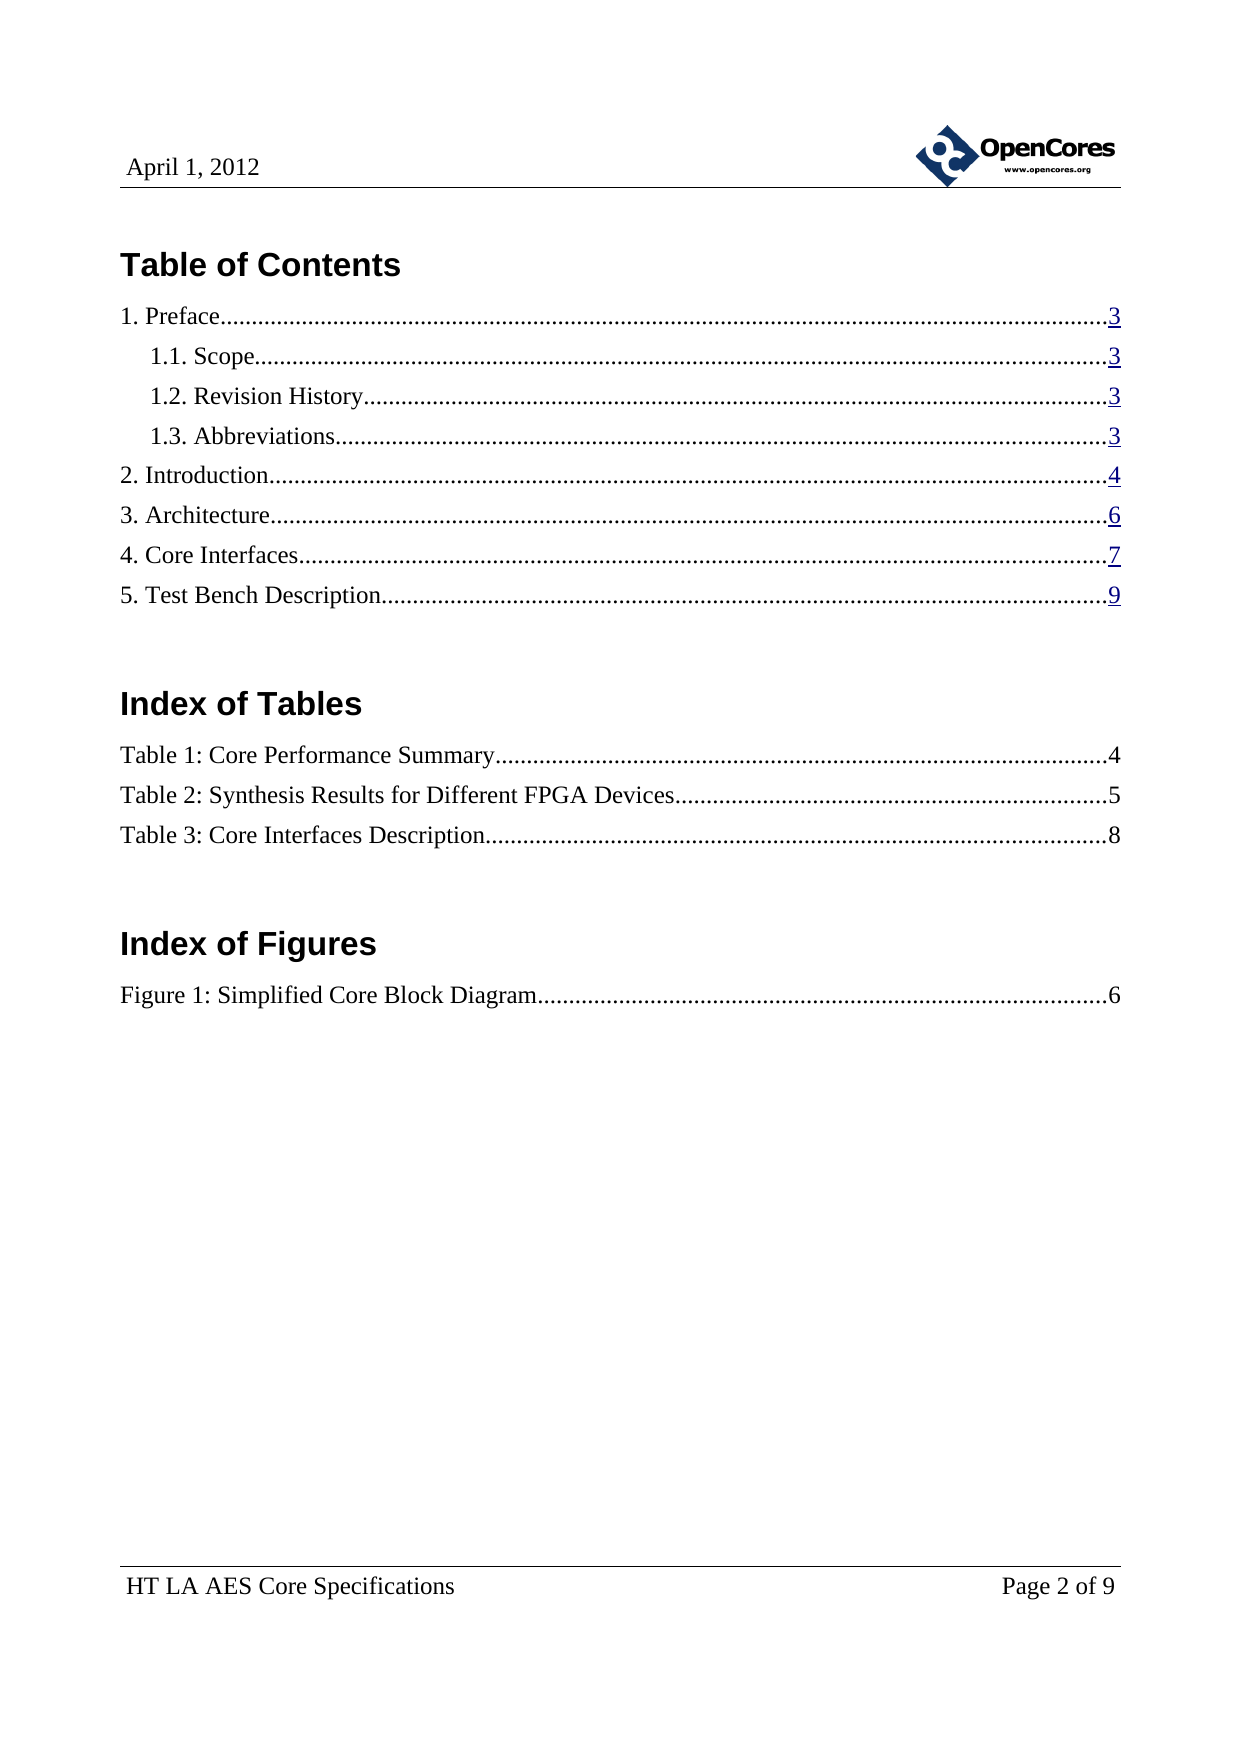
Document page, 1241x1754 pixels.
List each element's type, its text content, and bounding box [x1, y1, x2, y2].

text 3. Architecture 6 [120, 501, 1121, 529]
text 1.3. Abbreviations 3 [149, 422, 1121, 449]
text Table 1: Core Performance Summary 4 [120, 741, 1121, 769]
text 2. Introduction 4 [120, 462, 1121, 489]
subtitle Table of Contents [120, 247, 1121, 284]
subtitle Index of Figures [120, 926, 1121, 963]
text Figure 1: Simplified Core Block Diagram 6 [120, 981, 1121, 1009]
text Table 3: Core Interfaces Description 8 [120, 821, 1121, 849]
picture [915, 125, 1115, 187]
subtitle Index of Tables [120, 686, 1121, 723]
text 1. Preface 3 [120, 302, 1121, 330]
text 1.1. Scope 3 [149, 342, 1121, 370]
text 5. Test Bench Description 9 [120, 581, 1121, 609]
text 1.2. Revision History 3 [149, 382, 1121, 410]
text 4. Core Interfaces 7 [120, 541, 1121, 569]
text Table 2: Synthesis Results for Different FPGA Devices 5 [120, 781, 1121, 809]
